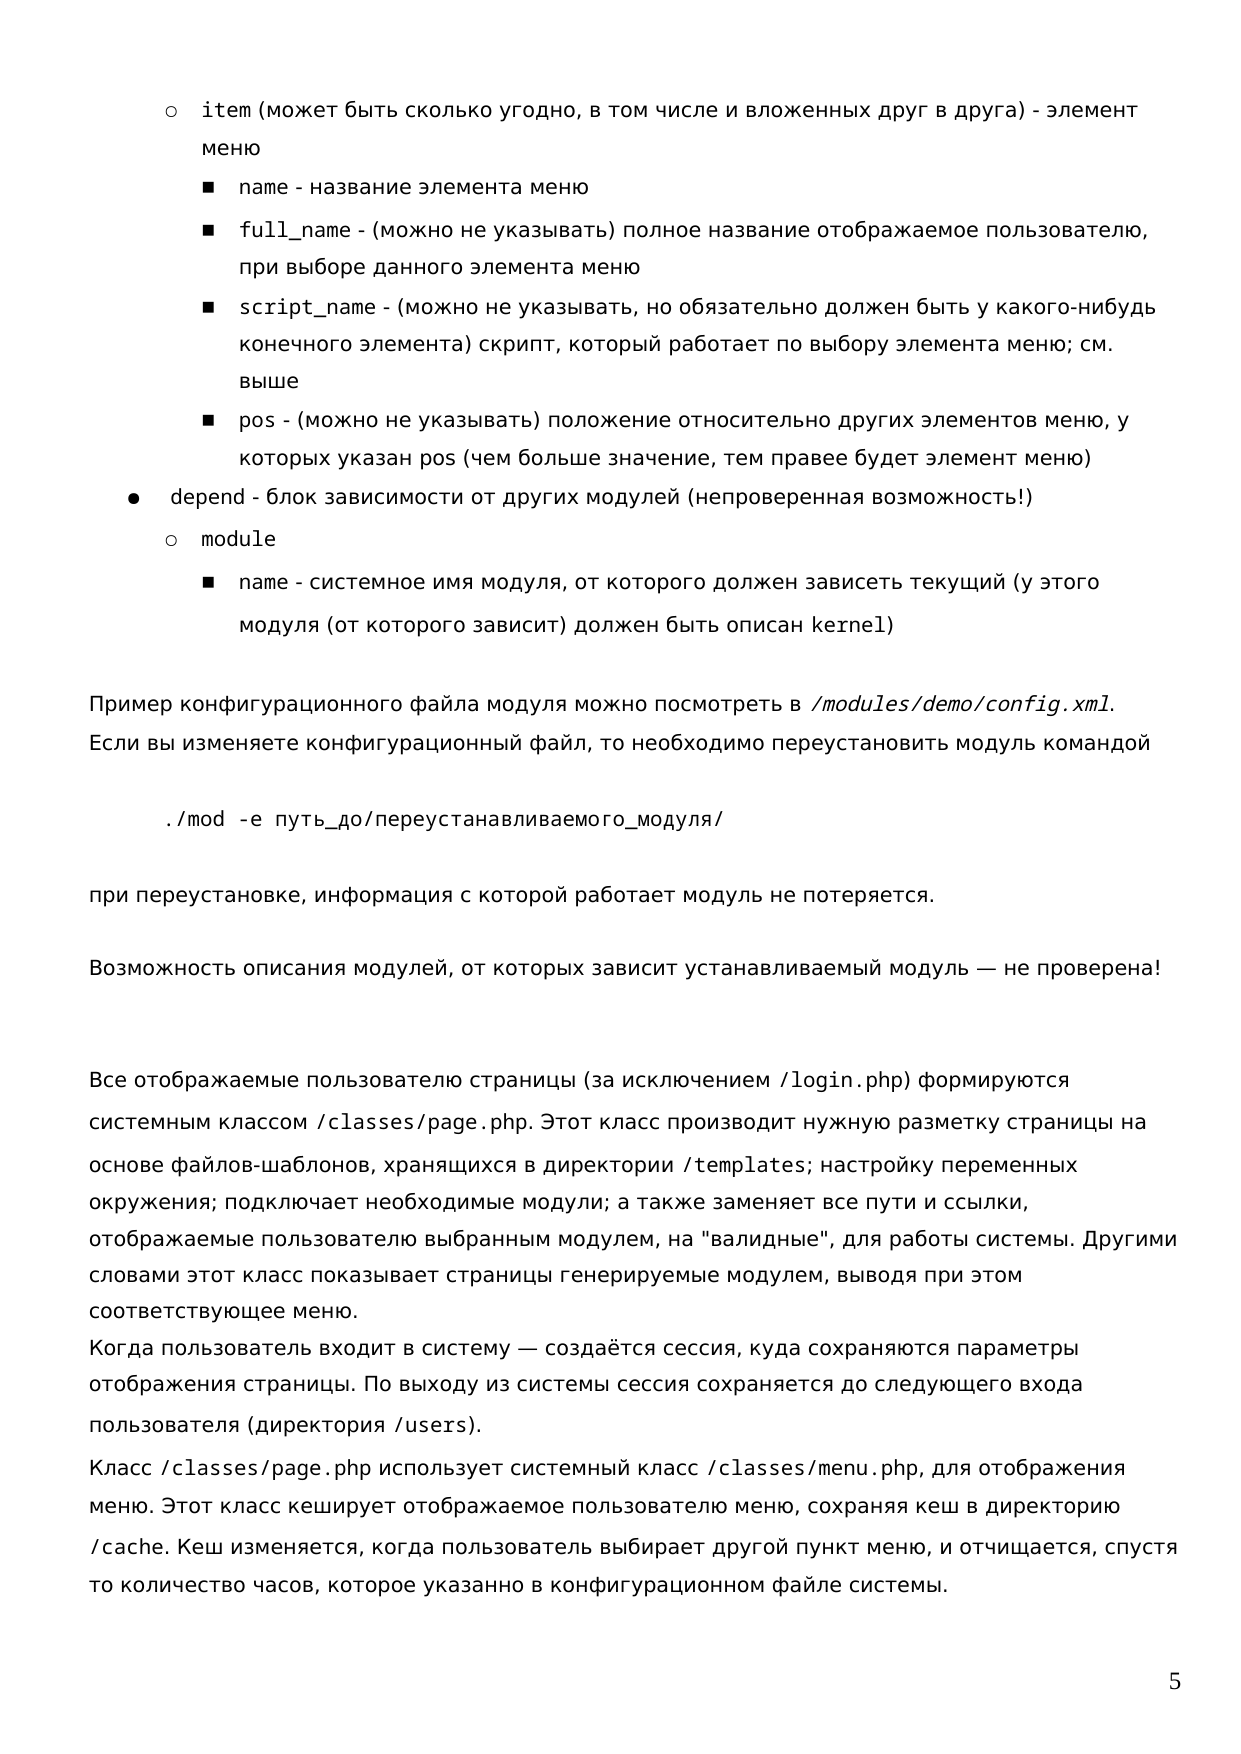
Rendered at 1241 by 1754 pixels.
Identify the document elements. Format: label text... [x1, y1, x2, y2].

text Все отображаемые пользователю страницы (за исключением /login.php) формируются системным классом /classes/page.php. Этот класс производит нужную разметку страницы на основе файлов-шаблонов, хранящихся в директории /templates; настройку переменных окружения; подключает необходимые модули; а также заменяет все пути и ссылки, отображаемые пользователю выбранным модулем, на "валидные", для работы системы. Другими словами этот класс показывает страницы генерируемые модулем, выводя при этом соответствующее меню. [88, 1065, 1181, 1324]
list module [163, 524, 1181, 553]
text Если вы изменяете конфигурационный файл, то необходимо переустановить модуль командой [88, 731, 1181, 756]
text Возможность описания модулей, от которых зависит устанавливаемый модуль — не проверена! [88, 956, 1181, 980]
text Когда пользователь входит в систему — создаётся сессия, куда сохраняются параметры отображения страницы. По выходу из системы сессия сохраняется до следующего входа пользователя (директория /users). [88, 1336, 1181, 1439]
text при переустановке, информация с которой работает модуль не потеряется. [88, 883, 1181, 907]
list full_name - (можно не указывать) полное название отображаемое пользователю, при выборе данного элемента меню [201, 215, 1181, 280]
text Класс /classes/page.php использует системный класс /classes/menu.php, для отображения меню. Этот класс кеширует отображаемое пользователю меню, сохраняя кеш в директорию /cache. Кеш изменяется, когда пользователь выбирает другой пункт меню, и отчищается, спустя то количество часов, которое указанно в конфигурационном файле системы. [88, 1453, 1181, 1597]
text Пример конфигурационного файла модуля можно посмотреть в /modules/demo/config.xml. [88, 689, 1181, 717]
list item (может быть сколько угодно, в том числе и вложенных друг в друга) - элемент меню [163, 95, 1181, 160]
list name - название элемента меню [201, 172, 1181, 201]
list name - системное имя модуля, от которого должен зависеть текущий (у этого модуля (от которого зависит) должен быть описан kernel) [201, 567, 1181, 638]
list depend - блок зависимости от других модулей (непроверенная возможность!) [126, 482, 1181, 510]
list script_name - (можно не указывать, но обязательно должен быть у какого-нибудь конечного элемента) скрипт, который работает по выбору элемента меню; см. выше [201, 292, 1181, 393]
text ./mod -e путь_до/переустанавливаемого_модуля/ [88, 804, 1181, 832]
list pos - (можно не указывать) положение относительно других элементов меню, у которых указан pos (чем больше значение, тем правее будет элемент меню) [201, 405, 1181, 470]
